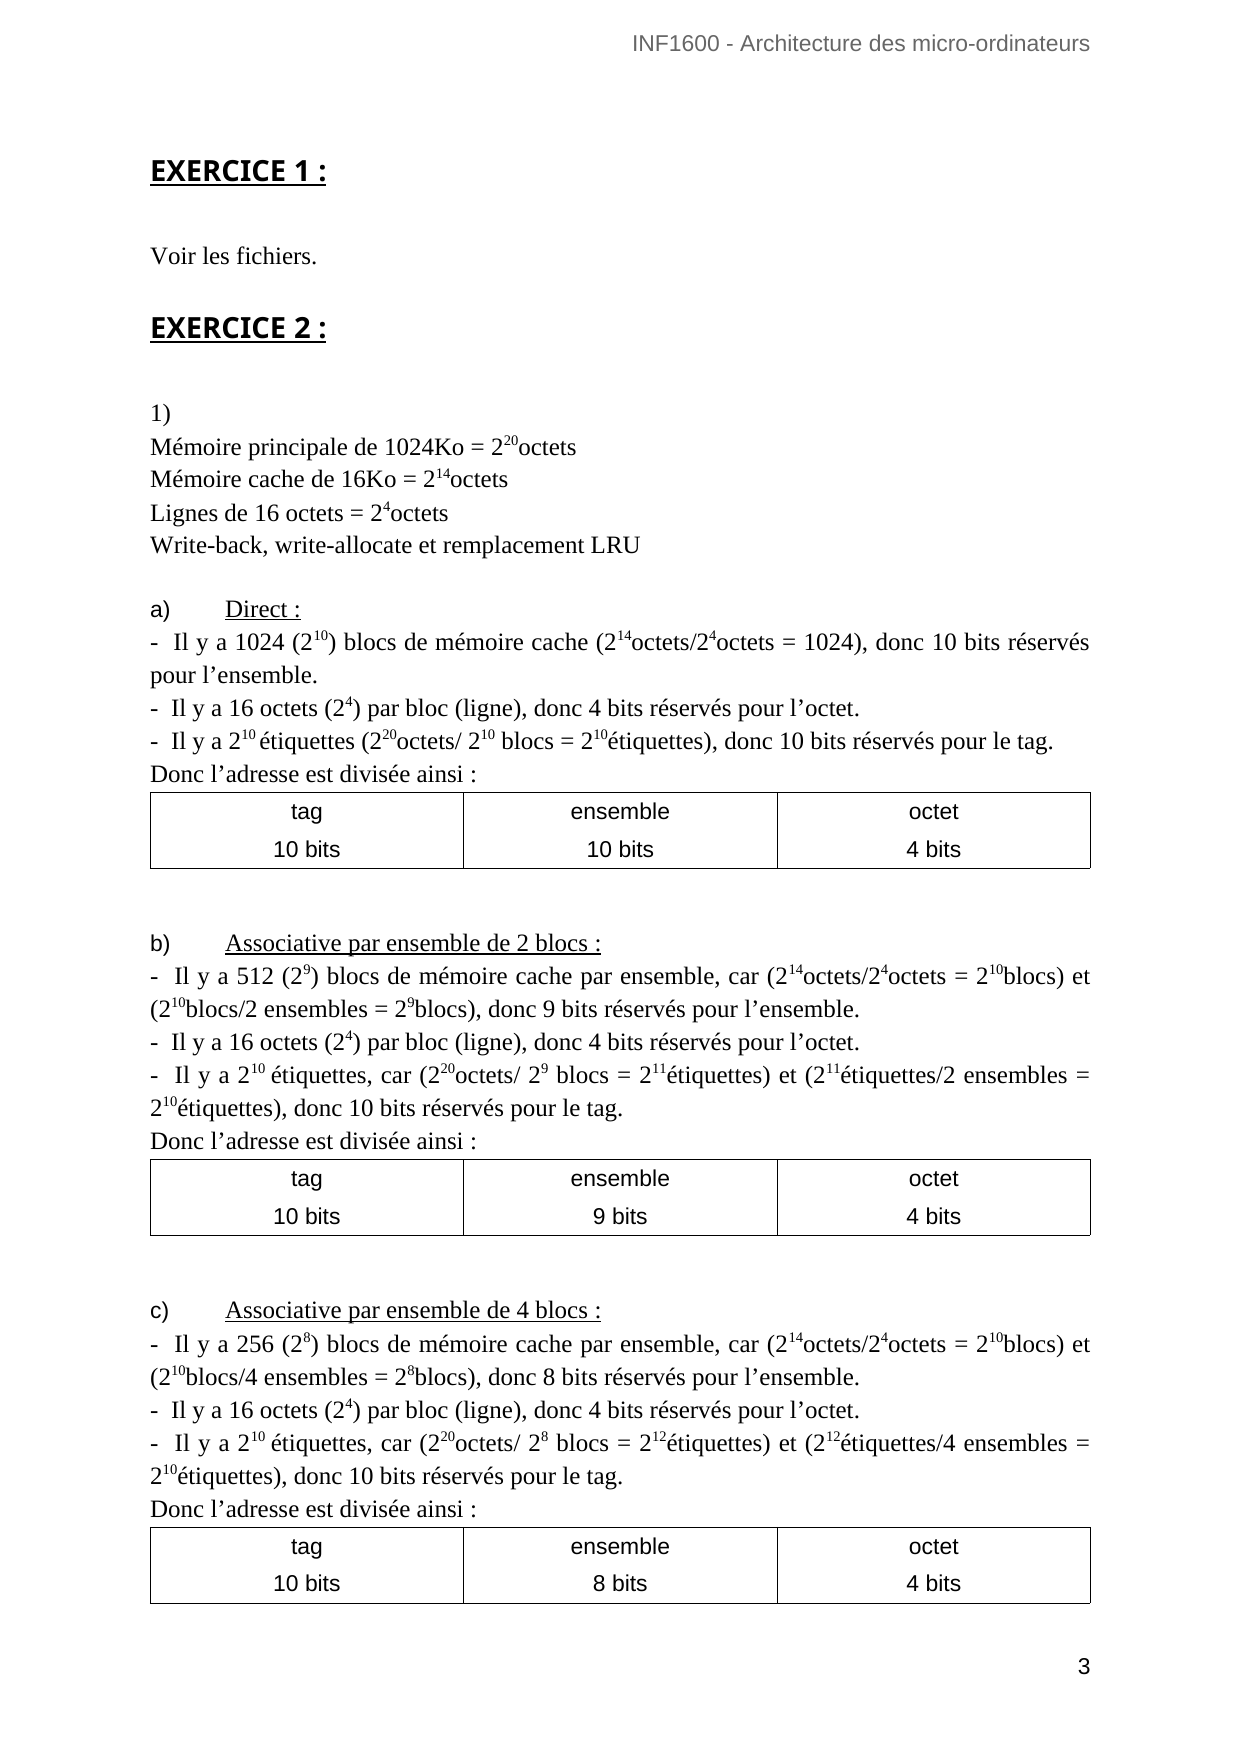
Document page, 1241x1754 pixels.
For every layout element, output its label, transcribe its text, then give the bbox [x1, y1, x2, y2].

list Mémoire cache de 16Ko = 214octets [150, 464, 1090, 493]
table_header octet [778, 1160, 1090, 1197]
table_cell 9 bits [464, 1197, 777, 1235]
table_cell 4 bits [778, 1197, 1090, 1235]
table_cell 10 bits [151, 1565, 463, 1602]
list - Il y a 256 (28) blocs de mémoire cache par ensemble, car (214octets/24octets = 210blocs) et (210blocs/4 ensembles = 28blocs), donc 8 bits réservés pour l’ensemble. [150, 1329, 1090, 1390]
table_cell 4 bits [778, 830, 1090, 868]
list - Il y a 16 octets (24) par bloc (ligne), donc 4 bits réservés pour l’octet. [150, 693, 1090, 722]
table_cell 4 bits [778, 1565, 1090, 1602]
list 1) [150, 398, 1090, 427]
table_header octet [778, 793, 1090, 830]
list Lignes de 16 octets = 24octets [150, 498, 1090, 526]
table_header octet [778, 1528, 1090, 1565]
table_header tag [151, 1528, 463, 1565]
list Direct : [150, 594, 1090, 623]
list - Il y a 16 octets (24) par bloc (ligne), donc 4 bits réservés pour l’octet. [150, 1027, 1090, 1056]
table_header tag [151, 793, 463, 830]
table_header tag [151, 1160, 463, 1197]
text EXERCICE 1 : [150, 150, 1090, 190]
list Donc l’adresse est divisée ainsi : [150, 1126, 1090, 1155]
list - Il y a 210 étiquettes, car (220octets/ 28 blocs = 212étiquettes) et (212étiquettes/4 ensembles = 210étiquettes), donc 10 bits réservés pour le tag. [150, 1428, 1090, 1489]
table_cell 10 bits [464, 830, 777, 868]
list - Il y a 210 étiquettes (220octets/ 210 blocs = 210étiquettes), donc 10 bits réservés pour le tag. [150, 726, 1090, 755]
table_cell 8 bits [464, 1565, 777, 1602]
table_cell 10 bits [151, 830, 463, 868]
table_header ensemble [464, 793, 777, 830]
list - Il y a 16 octets (24) par bloc (ligne), donc 4 bits réservés pour l’octet. [150, 1395, 1090, 1423]
table_header ensemble [464, 1160, 777, 1197]
list Donc l’adresse est divisée ainsi : [150, 759, 1090, 788]
table_cell 10 bits [151, 1197, 463, 1235]
list Associative par ensemble de 2 blocs : [150, 928, 1090, 957]
list Write-back, write-allocate et remplacement LRU [150, 531, 1090, 559]
list Voir les fichiers. [150, 241, 1090, 270]
list - Il y a 210 étiquettes, car (220octets/ 29 blocs = 211étiquettes) et (211étiquettes/2 ensembles = 210étiquettes), donc 10 bits réservés pour le tag. [150, 1060, 1090, 1122]
table_header ensemble [464, 1528, 777, 1565]
list Mémoire principale de 1024Ko = 220octets [150, 432, 1090, 460]
list - Il y a 1024 (210) blocs de mémoire cache (214octets/24octets = 1024), donc 10 bits réservés pour l’ensemble. [150, 627, 1090, 689]
list Associative par ensemble de 4 blocs : [150, 1296, 1090, 1324]
text EXERCICE 2 : [150, 307, 1090, 347]
list - Il y a 512 (29) blocs de mémoire cache par ensemble, car (214octets/24octets = 210blocs) et (210blocs/2 ensembles = 29blocs), donc 9 bits réservés pour l’ensemble. [150, 961, 1090, 1023]
list Donc l’adresse est divisée ainsi : [150, 1494, 1090, 1522]
